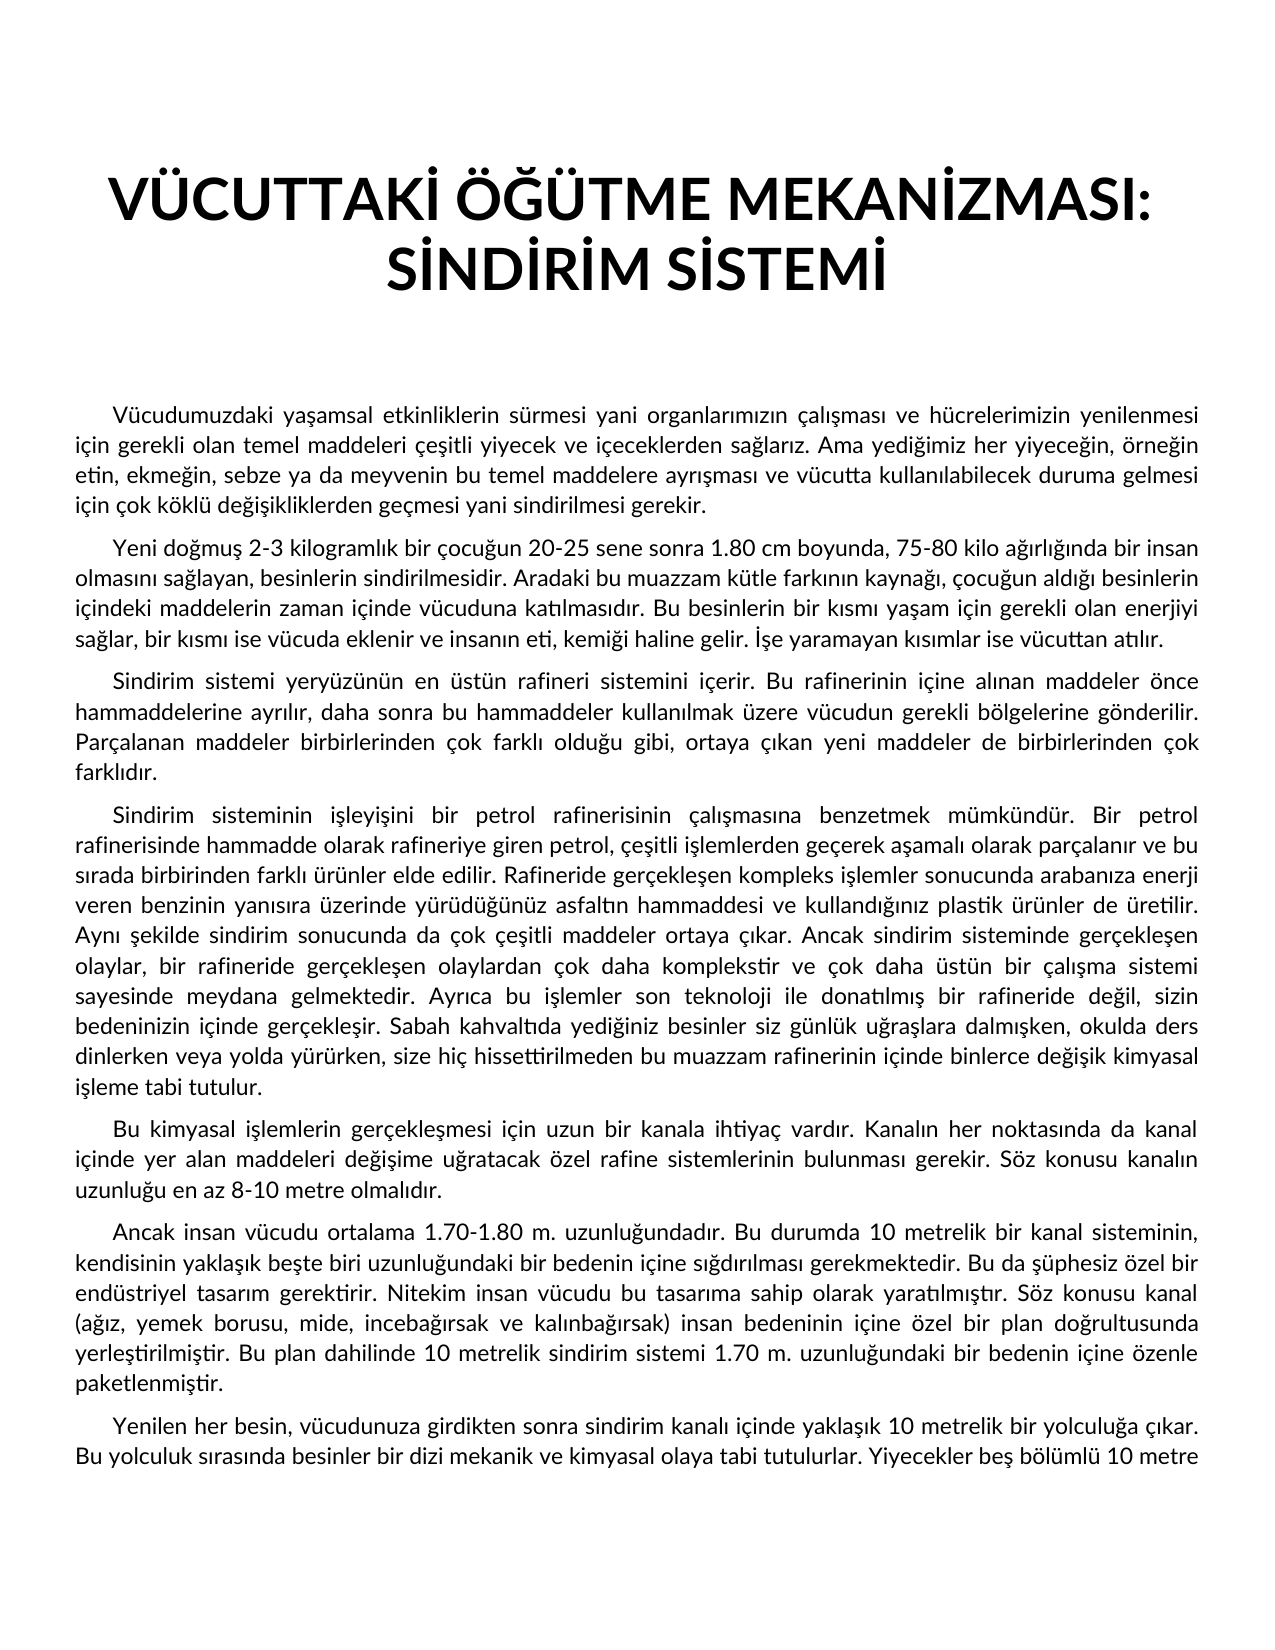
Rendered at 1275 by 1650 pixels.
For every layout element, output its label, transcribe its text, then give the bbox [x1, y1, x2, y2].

text Yeni doğmuş 2-3 kilogramlık bir çocuğun 20-25 sene sonra 1.80 cm boyunda, 75-80 kilo ağırlığında bir insan olmasını sağlayan, besinlerin sindirilmesidir. Aradaki bu muazzam kütle farkının kaynağı, çocuğun aldığı besinlerin içindeki maddelerin zaman içinde vücuduna katılmasıdır. Bu besinlerin bir kısmı yaşam için gerekli olan enerjiyi sağlar, bir kısmı ise vücuda eklenir ve insanın eti, kemiği haline gelir. İşe yaramayan kısımlar ise vücuttan atılır. [75, 534, 1200, 652]
subtitle VÜCUTTAKİ ÖĞÜTME MEKANİZMASI: SİNDİRİM SİSTEMİ [75, 162, 1200, 302]
text Bu kimyasal işlemlerin gerçekleşmesi için uzun bir kanala ihtiyaç vardır. Kanalın her noktasında da kanal içinde yer alan maddeleri değişime uğratacak özel rafine sistemlerinin bulunması gerekir. Söz konusu kanalın uzunluğu en az 8-10 metre olmalıdır. [75, 1115, 1200, 1203]
text Sindirim sisteminin işleyişini bir petrol rafinerisinin çalışmasına benzetmek mümkündür. Bir petrol rafinerisinde hammadde olarak rafineriye giren petrol, çeşitli işlemlerden geçerek aşamalı olarak parçalanır ve bu sırada birbirinden farklı ürünler elde edilir. Rafineride gerçekleşen kompleks işlemler sonucunda arabanıza enerji veren benzinin yanısıra üzerinde yürüdüğünüz asfaltın hammaddesi ve kullandığınız plastik ürünler de üretilir. Aynı şekilde sindirim sonucunda da çok çeşitli maddeler ortaya çıkar. Ancak sindirim sisteminde gerçekleşen olaylar, bir rafineride gerçekleşen olaylardan çok daha komplekstir ve çok daha üstün bir çalışma sistemi sayesinde meydana gelmektedir. Ayrıca bu işlemler son teknoloji ile donatılmış bir rafineride değil, sizin bedeninizin içinde gerçekleşir. Sabah kahvaltıda yediğiniz besinler siz günlük uğraşlara dalmışken, okulda ders dinlerken veya yolda yürürken, size hiç hissettirilmeden bu muazzam rafinerinin içinde binlerce değişik kimyasal işleme tabi tutulur. [75, 800, 1200, 1100]
text Ancak insan vücudu ortalama 1.70-1.80 m. uzunluğundadır. Bu durumda 10 metrelik bir kanal sisteminin, kendisinin yaklaşık beşte biri uzunluğundaki bir bedenin içine sığdırılması gerekmektedir. Bu da şüphesiz özel bir endüstriyel tasarım gerektirir. Nitekim insan vücudu bu tasarıma sahip olarak yaratılmıştır. Söz konusu kanal (ağız, yemek borusu, mide, incebağırsak ve kalınbağırsak) insan bedeninin içine özel bir plan doğrultusunda yerleştirilmiştir. Bu plan dahilinde 10 metrelik sindirim sistemi 1.70 m. uzunluğundaki bir bedenin içine özenle paketlenmiştir. [75, 1218, 1200, 1397]
text Yenilen her besin, vücudunuza girdikten sonra sindirim kanalı içinde yaklaşık 10 metrelik bir yolculuğa çıkar. Bu yolculuk sırasında besinler bir dizi mekanik ve kimyasal olaya tabi tutulurlar. Yiyecekler beş bölümlü 10 metre [75, 1412, 1200, 1469]
text Sindirim sistemi yeryüzünün en üstün rafineri sistemini içerir. Bu rafinerinin içine alınan maddeler önce hammaddelerine ayrılır, daha sonra bu hammaddeler kullanılmak üzere vücudun gerekli bölgelerine gönderilir. Parçalanan maddeler birbirlerinden çok farklı olduğu gibi, ortaya çıkan yeni maddeler de birbirlerinden çok farklıdır. [75, 667, 1200, 785]
text Vücudumuzdaki yaşamsal etkinliklerin sürmesi yani organlarımızın çalışması ve hücrelerimizin yenilenmesi için gerekli olan temel maddeleri çeşitli yiyecek ve içeceklerden sağlarız. Ama yediğimiz her yiyeceğin, örneğin etin, ekmeğin, sebze ya da meyvenin bu temel maddelere ayrışması ve vücutta kullanılabilecek duruma gelmesi için çok köklü değişikliklerden geçmesi yani sindirilmesi gerekir. [75, 400, 1200, 518]
